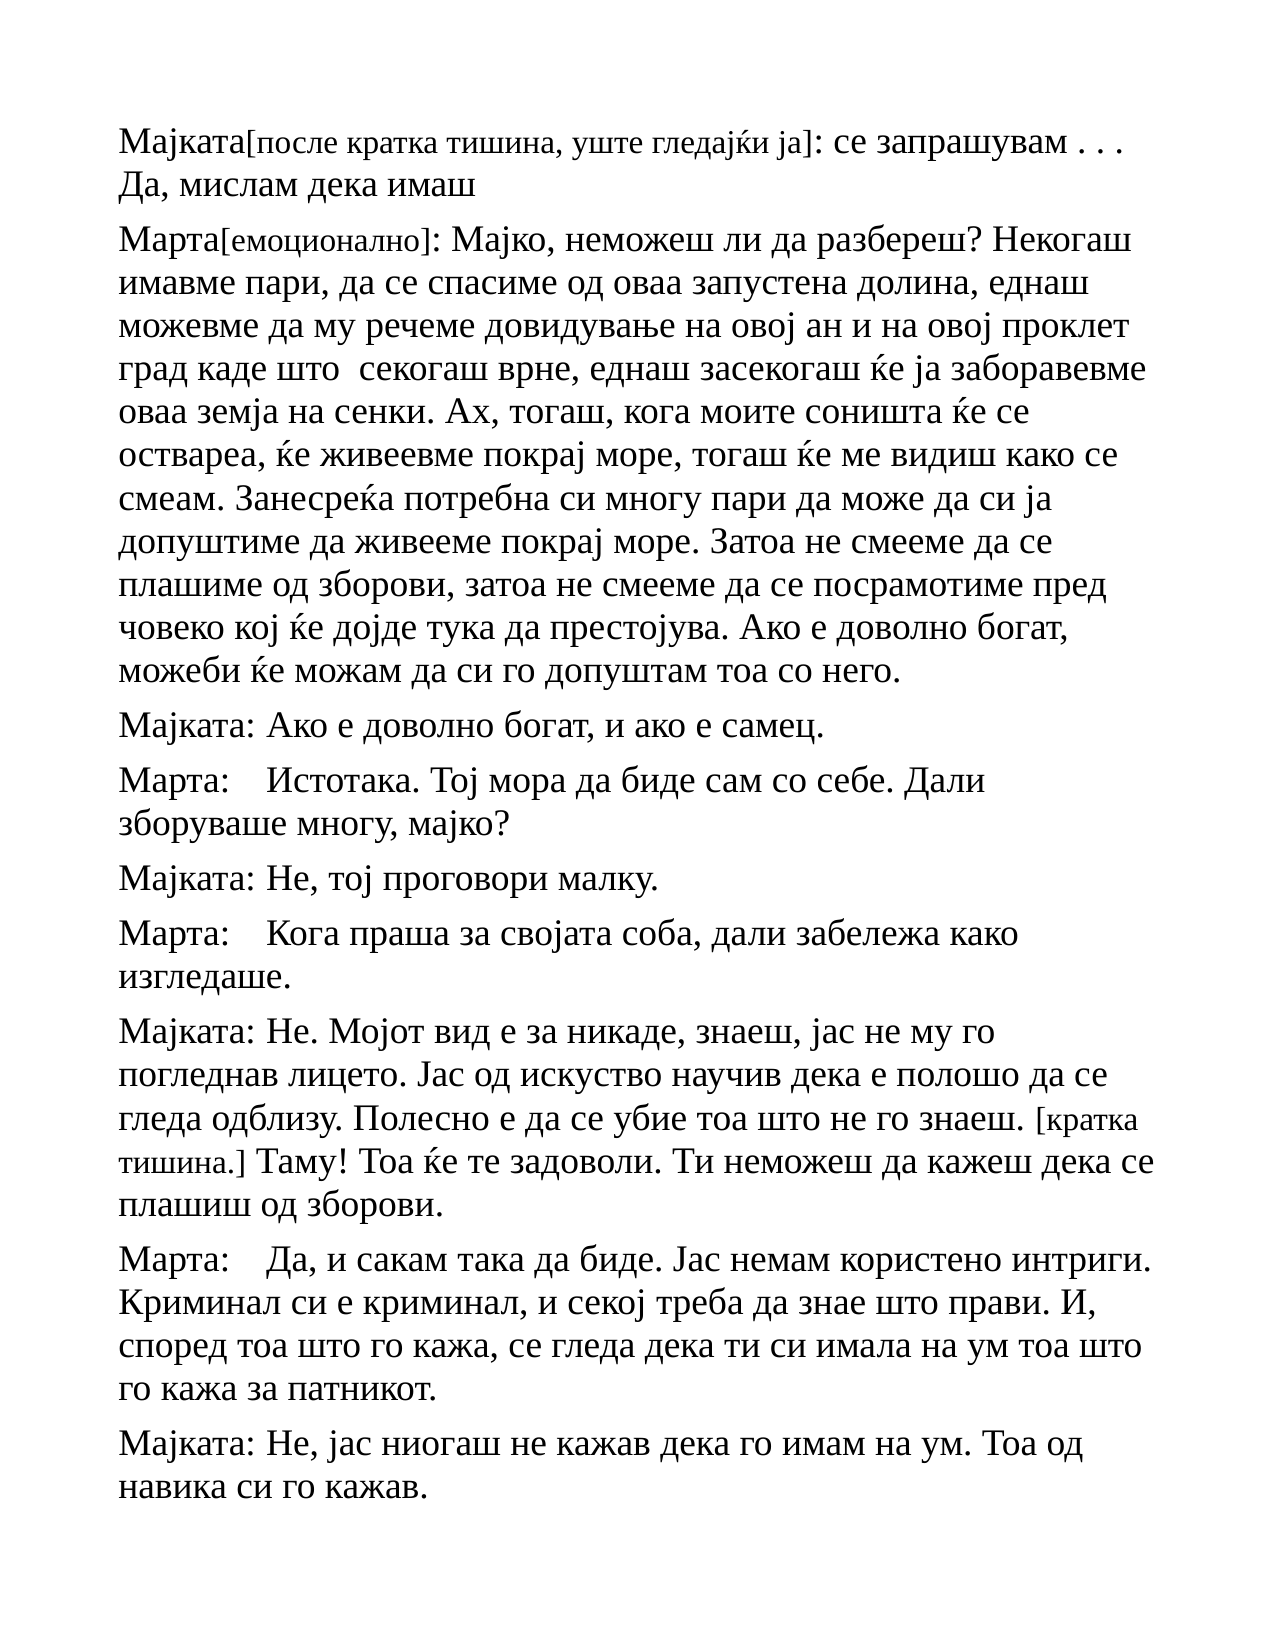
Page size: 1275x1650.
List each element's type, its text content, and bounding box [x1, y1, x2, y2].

text Мајката[после кратка тишина, уште гледајќи ја]: се запрашувам . . . Да, мислам дека имаш [118, 118, 1157, 204]
text Мајката: Ако е доволно богат, и ако е самец. [118, 702, 1157, 746]
text Марта[емоционално]: Мајко, неможеш ли да разбереш? Некогаш имавме пари, да се спасиме од оваа запустена долина, еднаш можевме да му речеме довидување на овој ан и на овој проклет град каде што секогаш врне, еднаш засекогаш ќе ја заборавевме оваа земја на сенки. Ах, тогаш, кога моите соништа ќе се оствареа, ќе живеевме покрај море, тогаш ќе ме видиш како се смеам. Занесреќа потребна си многу пари да може да си ја допуштиме да живееме покрај море. Затоа не смееме да се плашиме од зборови, затоа не смееме да се посрамотиме пред човеко кој ќе дојде тука да престојува. Ако е доволно богат, можеби ќе можам да си го допуштам тоа со него. [118, 216, 1157, 691]
text Мајката: Не, тој проговори малку. [118, 856, 1157, 899]
text Марта: Да, и сакам така да биде. Јас немам користено интриги. Криминал си е криминал, и секој треба да знае што прави. И, според тоа што го кажа, се гледа дека ти си имала на ум тоа што го кажа за патникот. [118, 1236, 1157, 1409]
text Мајката: Не, јас ниогаш не кажав дека го имам на ум. Тоа од навика си го кажав. [118, 1421, 1157, 1507]
text Марта: Истотака. Тој мора да биде сам со себе. Дали зборуваше многу, мајко? [118, 757, 1157, 844]
text Мајката: Не. Мојот вид е за никаде, знаеш, јас не му го погледнав лицето. Јас од искуство научив дека е полошо да се гледа одблизу. Полесно е да се убие тоа што не го знаеш. [кратка тишина.] Таму! Тоа ќе те задоволи. Ти неможеш да кажеш дека се плашиш од зборови. [118, 1009, 1157, 1224]
text Марта: Кога праша за својата соба, дали забележа како изгледаше. [118, 911, 1157, 997]
